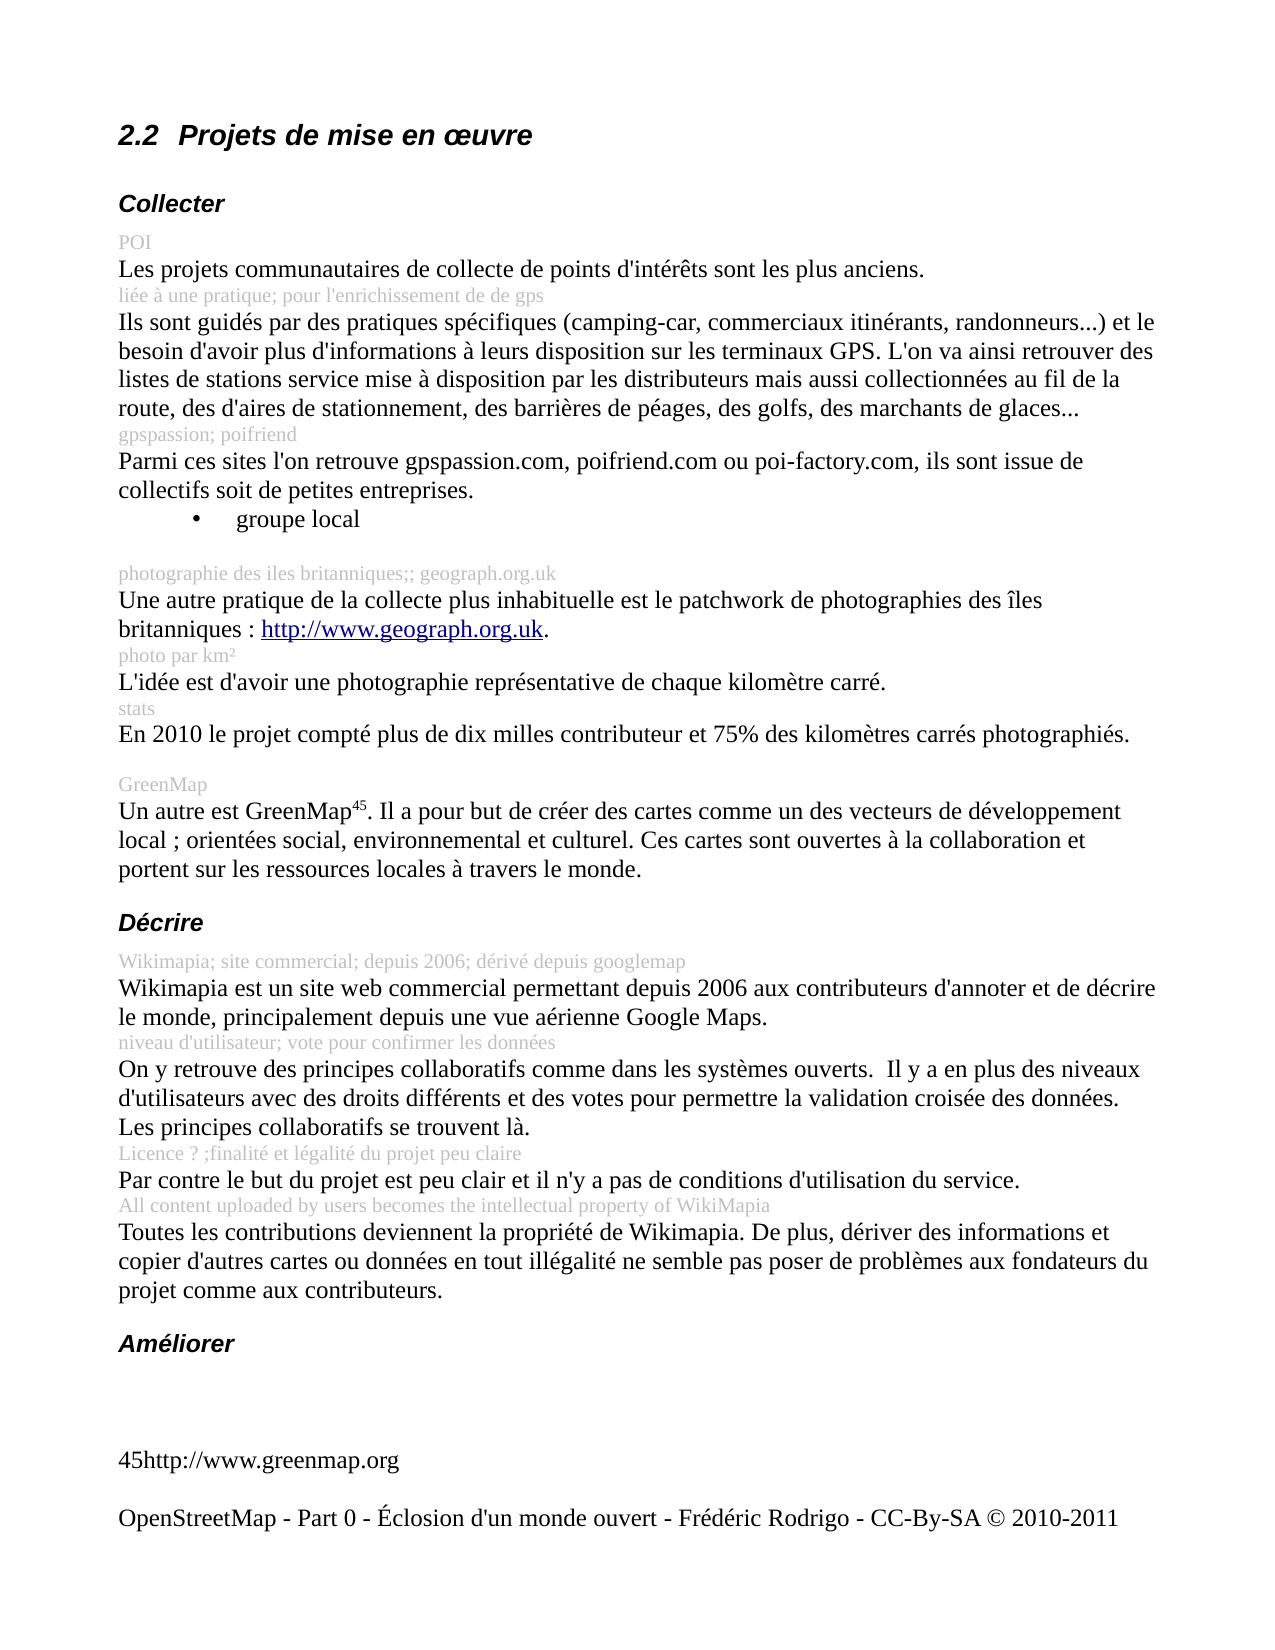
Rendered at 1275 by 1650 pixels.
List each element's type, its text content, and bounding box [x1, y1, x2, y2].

text GreenMap [118, 772, 1157, 796]
text photographie des iles britanniques;; geograph.org.uk [118, 561, 1157, 585]
text photo par km² [118, 643, 1157, 667]
text liée à une pratique; pour l'enrichissement de de gps [118, 283, 1157, 307]
text Wikimapia est un site web commercial permettant depuis 2006 aux contributeurs d'annoter et de décrire le monde, principalement depuis une vue aérienne Google Maps. [118, 973, 1157, 1030]
text Un autre est GreenMap. Il a pour but de créer des cartes comme un des vecteurs de développement local ; orientées social, environnemental et culturel. Ces cartes sont ouvertes à la collaboration et portent sur les ressources locales à travers le monde. [118, 796, 1157, 883]
text Parmi ces sites l'on retrouve gpspassion.com, poifriend.com ou poi-factory.com, ils sont issue de collectifs soit de petites entreprises. [118, 446, 1157, 504]
list groupe local [192, 504, 1157, 532]
subtitle Projets de mise en œuvre [118, 118, 1157, 152]
text stats [118, 696, 1157, 719]
text On y retrouve des principes collaboratifs comme dans les systèmes ouverts. Il y a en plus des niveaux d'utilisateurs avec des droits différents et des votes pour permettre la validation croisée des données. Les principes collaboratifs se trouvent là. [118, 1054, 1157, 1141]
subtitle Améliorer [118, 1329, 1157, 1357]
text Une autre pratique de la collecte plus inhabituelle est le patchwork de photographies des îles britanniques : http://www.geograph.org.uk. [118, 585, 1157, 643]
text L'idée est d'avoir une photographie représentative de chaque kilomètre carré. [118, 667, 1157, 696]
text Ils sont guidés par des pratiques spécifiques (camping-car, commerciaux itinérants, randonneurs...) et le besoin d'avoir plus d'informations à leurs disposition sur les terminaux GPS. L'on va ainsi retrouver des listes de stations service mise à disposition par les distributeurs mais aussi collectionnées au fil de la route, des d'aires de stationnement, des barrières de péages, des golfs, des marchants de glaces... [118, 307, 1157, 422]
text gpspassion; poifriend [118, 422, 1157, 446]
text Par contre le but du projet est peu clair et il n'y a pas de conditions d'utilisation du service. [118, 1165, 1157, 1193]
text Toutes les contributions deviennent la propriété de Wikimapia. De plus, dériver des informations et copier d'autres cartes ou données en tout illégalité ne semble pas poser de problèmes aux fondateurs du projet comme aux contributeurs. [118, 1217, 1157, 1304]
text Wikimapia; site commercial; depuis 2006; dérivé depuis googlemap [118, 949, 1157, 973]
text Licence ? ;finalité et légalité du projet peu claire [118, 1141, 1157, 1165]
text Les projets communautaires de collecte de points d'intérêts sont les plus anciens. [118, 254, 1157, 283]
subtitle Décrire [118, 908, 1157, 936]
text All content uploaded by users becomes the intellectual property of WikiMapia [118, 1193, 1157, 1217]
text niveau d'utilisateur; vote pour confirmer les données [118, 1030, 1157, 1054]
text En 2010 le projet compté plus de dix milles contributeur et 75% des kilomètres carrés photographiés. [118, 719, 1157, 748]
text http://www.greenmap.org [118, 1445, 1157, 1474]
text POI [118, 230, 1157, 254]
subtitle Collecter [118, 189, 1157, 218]
